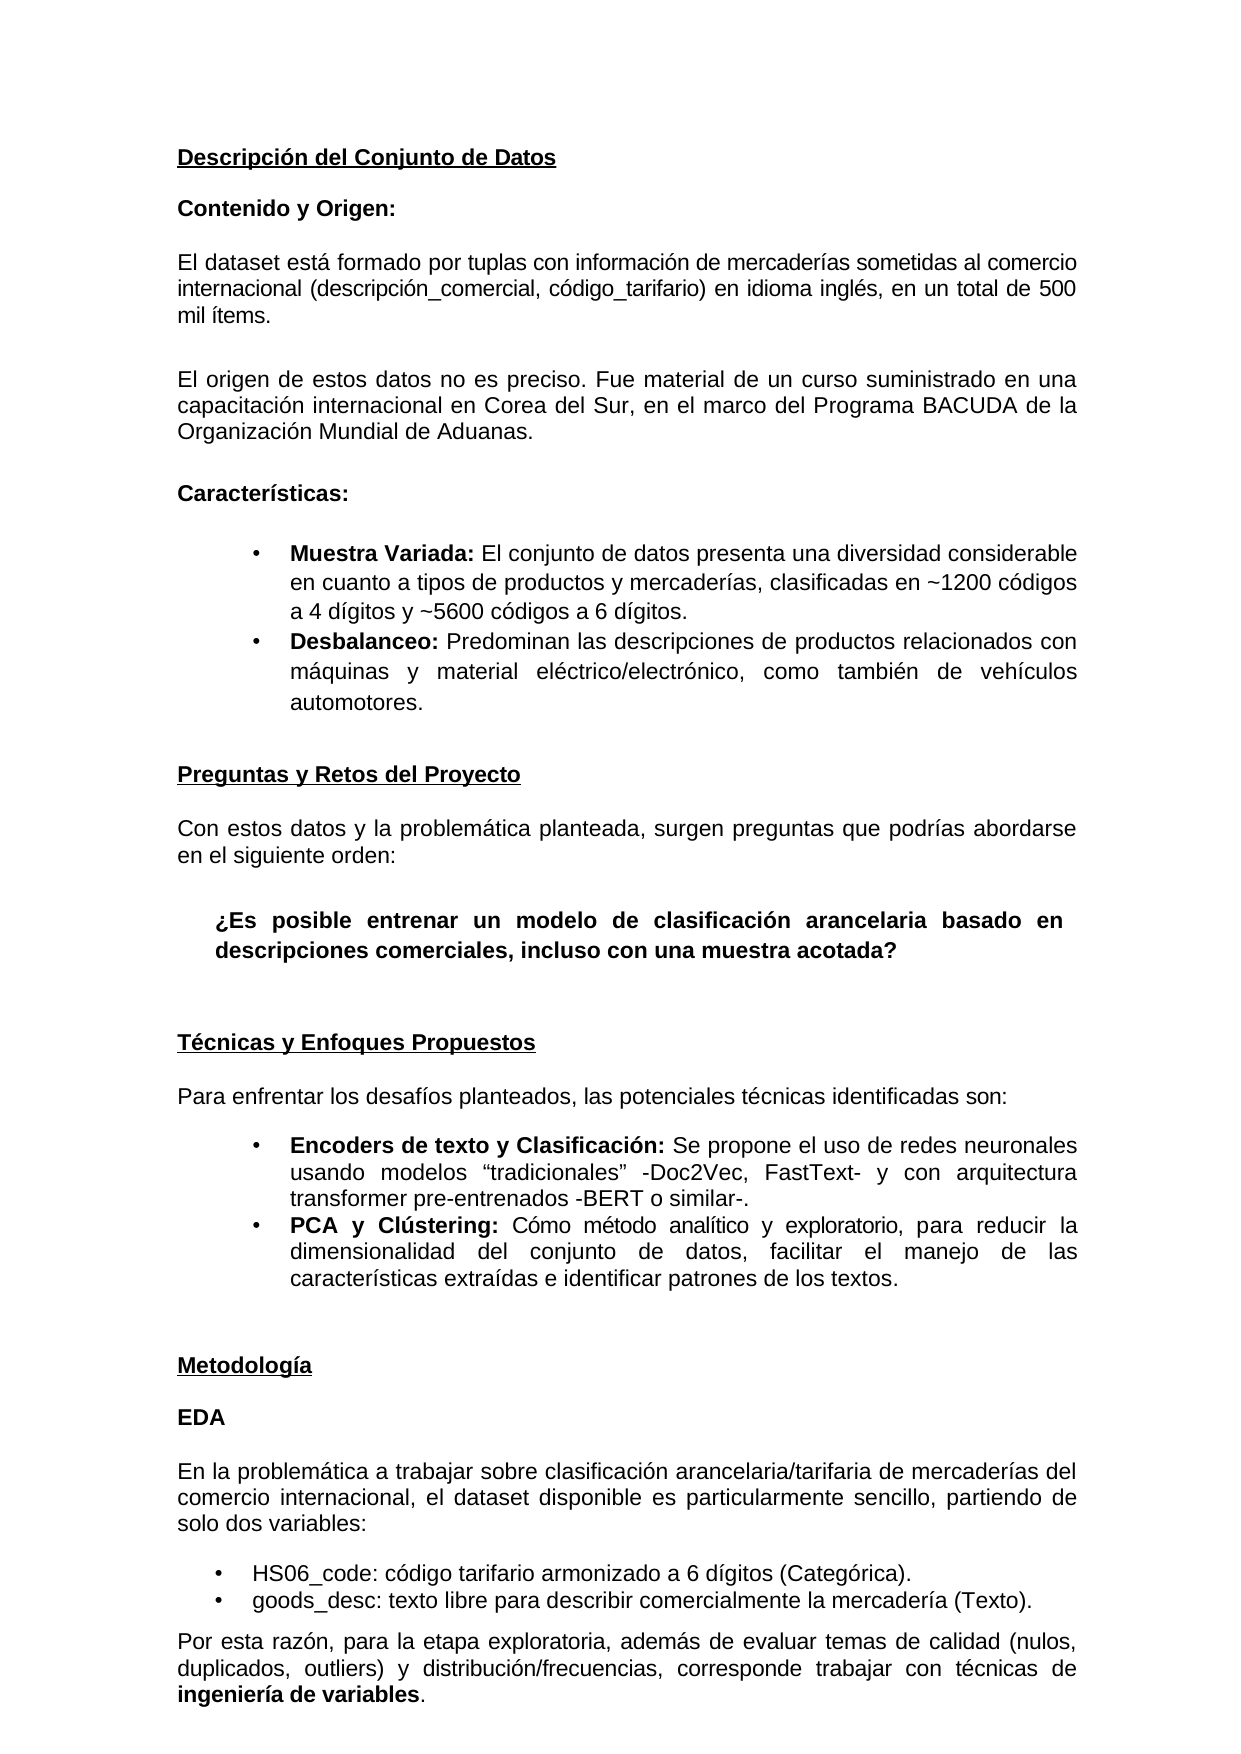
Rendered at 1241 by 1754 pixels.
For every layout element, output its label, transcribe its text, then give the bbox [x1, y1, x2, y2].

subtitle Metodología [177, 1352, 1078, 1379]
subtitle Características: [177, 479, 1078, 506]
text El dataset está formado por tuplas con información de mercaderías sometidas al comercio internacional (descripción_comercial, código_tarifario) en idioma inglés, en un total de 500 mil ítems. [177, 249, 1078, 328]
subtitle Contenido y Origen: [177, 195, 1078, 221]
list Encoders de texto y Clasificación: Se propone el uso de redes neuronales usando modelos “tradicionales” -Doc2Vec, FastText- y con arquitectura transformer pre-entrenados -BERT o similar-. [252, 1132, 1078, 1211]
list HS06_code: código tarifario armonizado a 6 dígitos (Categórica). [214, 1560, 1078, 1586]
text En la problemática a trabajar sobre clasificación arancelaria/tarifaria de mercaderías del comercio internacional, el dataset disponible es particularmente sencillo, partiendo de solo dos variables: [177, 1458, 1078, 1537]
list Muestra Variada: El conjunto de datos presenta una diversidad considerable en cuanto a tipos de productos y mercaderías, clasificadas en ~1200 códigos a 4 dígitos y ~5600 códigos a 6 dígitos. [252, 540, 1078, 624]
subtitle Técnicas y Enfoques Propuestos [177, 1029, 1078, 1055]
list PCA y Clústering: Cómo método analítico y exploratorio, para reducir la dimensionalidad del conjunto de datos, facilitar el manejo de las características extraídas e identificar patrones de los textos. [252, 1212, 1078, 1291]
subtitle Descripción del Conjunto de Datos [177, 144, 1078, 170]
text Con estos datos y la problemática planteada, surgen preguntas que podrías abordarse en el siguiente orden: [177, 815, 1078, 868]
list Desbalanceo: Predominan las descripciones de productos relacionados con máquinas y material eléctrico/electrónico, como también de vehículos automotores. [252, 628, 1078, 715]
subtitle EDA [177, 1404, 1078, 1430]
text El origen de estos datos no es preciso. Fue material de un curso suministrado en una capacitación internacional en Corea del Sur, en el marco del Programa BACUDA de la Organización Mundial de Aduanas. [177, 366, 1078, 444]
list ¿Es posible entrenar un modelo de clasificación arancelaria basado en descripciones comerciales, incluso con una muestra acotada? [215, 907, 1063, 964]
subtitle Preguntas y Retos del Proyecto [177, 761, 1078, 788]
list goods_desc: texto libre para describir comercialmente la mercadería (Texto). [214, 1587, 1078, 1613]
text Por esta razón, para la etapa exploratoria, además de evaluar temas de calidad (nulos, duplicados, outliers) y distribución/frecuencias, corresponde trabajar con técnicas de ingeniería de variables. [177, 1628, 1078, 1707]
text Para enfrentar los desafíos planteados, las potenciales técnicas identificadas son: [177, 1083, 1078, 1109]
